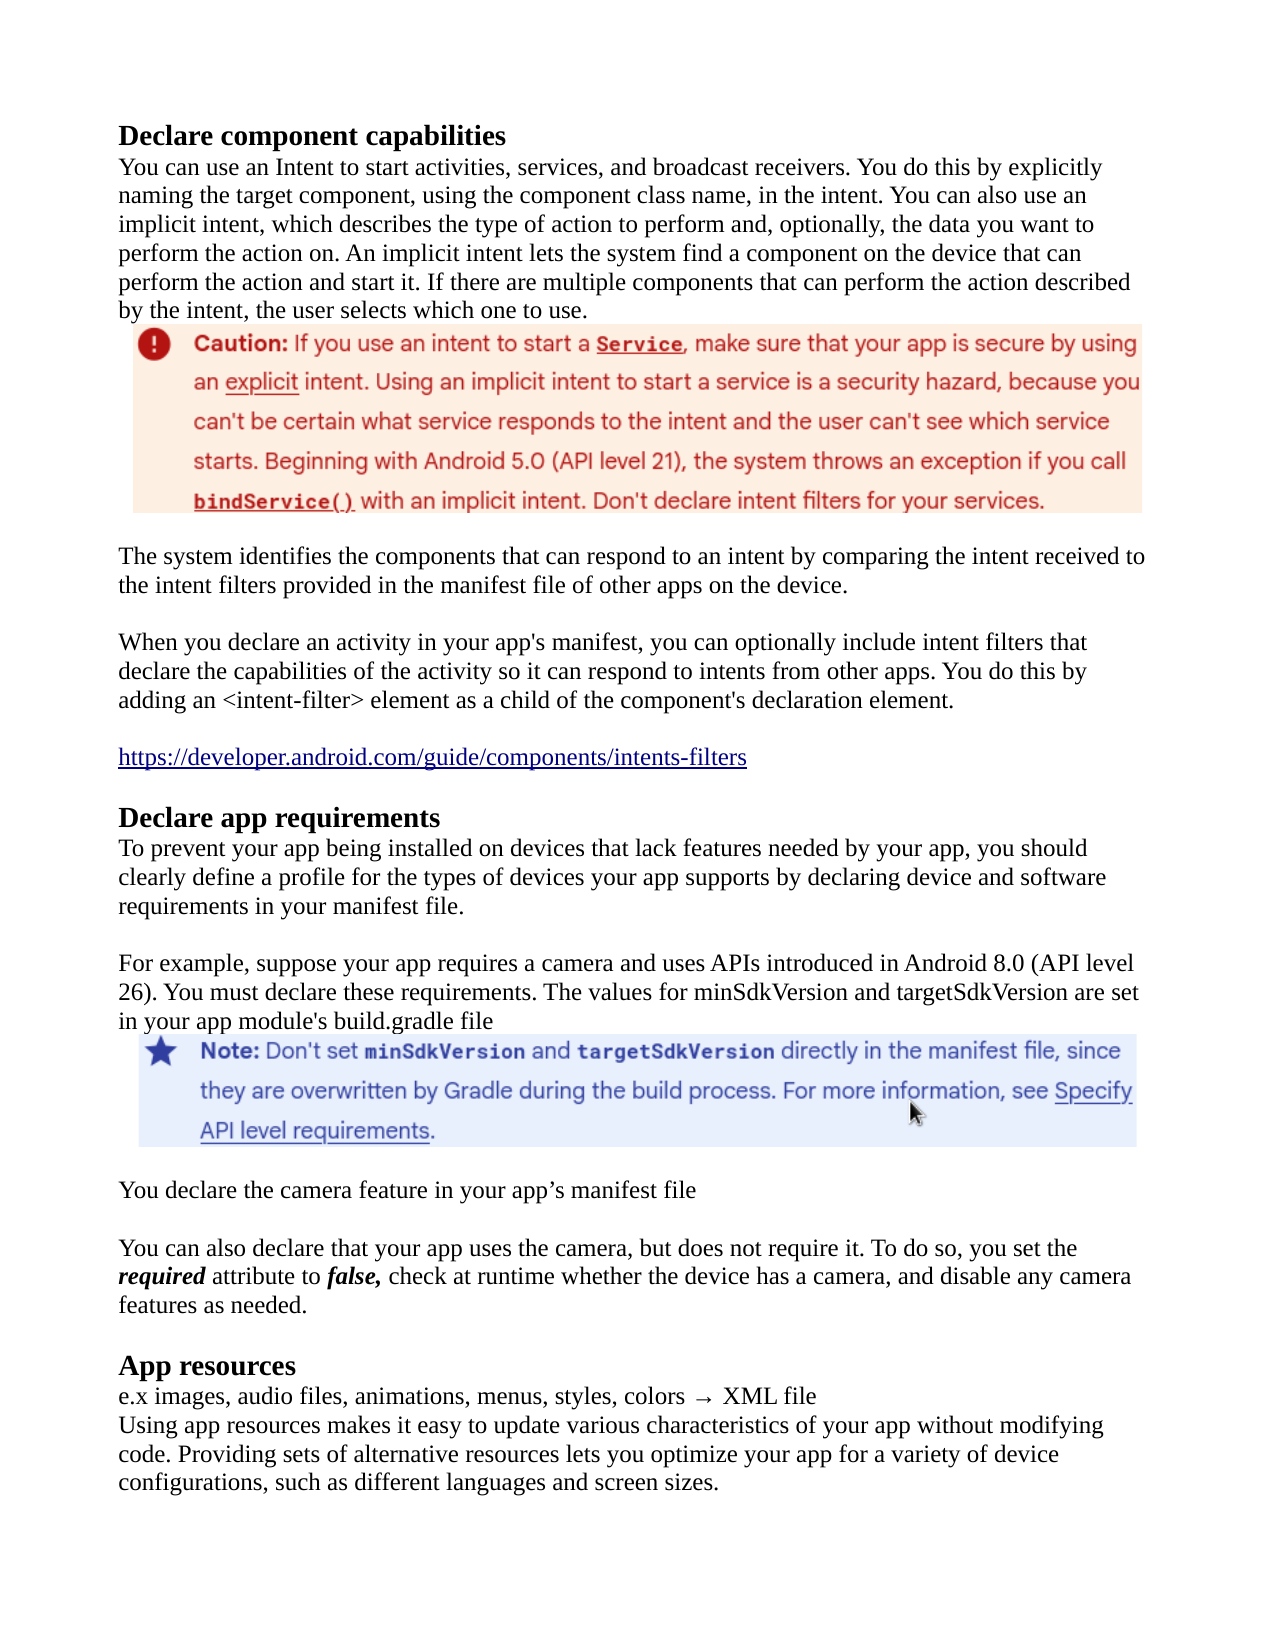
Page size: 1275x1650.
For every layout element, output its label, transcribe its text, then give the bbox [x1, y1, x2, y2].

text You can also declare that your app uses the camera, but does not require it. To do so, you set the required attribute to false, check at runtime whether the device has a camera, and disable any camera features as needed. [118, 1233, 1157, 1319]
text Declare app requirements [118, 800, 1157, 833]
text For example, suppose your app requires a camera and uses APIs introduced in Android 8.0 (API level 26). You must declare these requirements. The values for minSdkVersion and targetSdkVersion are set in your app module's build.gradle file [118, 948, 1157, 1035]
text e.x images, audio files, animations, menus, styles, colors → XML file [118, 1381, 1157, 1410]
picture [138, 1034, 1137, 1147]
text Declare component capabilities [118, 118, 1157, 152]
text https://developer.android.com/guide/components/intents-filters [118, 742, 1157, 771]
text When you declare an activity in your app's manifest, you can optionally include intent filters that declare the capabilities of the activity so it can respond to intents from other apps. You do this by adding an <intent-filter> element as a child of the component's declaration element. [118, 627, 1157, 714]
text You declare the camera feature in your app’s manifest file [118, 1175, 1157, 1204]
text App resources [118, 1348, 1157, 1381]
text To prevent your app being installed on devices that lack features needed by your app, you should clearly define a profile for the types of devices your app supports by declaring device and software requirements in your manifest file. [118, 833, 1157, 920]
text Using app resources makes it easy to update various characteristics of your app without modifying code. Providing sets of alternative resources lets you optimize your app for a variety of device configurations, such as different languages and screen sizes. [118, 1410, 1157, 1496]
text You can use an Intent to start activities, services, and broadcast receivers. You do this by explicitly naming the target component, using the component class name, in the intent. You can also use an implicit intent, which describes the type of action to perform and, optionally, the data you want to perform the action on. An implicit intent lets the system find a component on the device that can perform the action and start it. If there are multiple components that can perform the action described by the intent, the user selects which one to use. [118, 152, 1157, 324]
text The system identifies the components that can respond to an intent by comparing the intent received to the intent filters provided in the manifest file of other apps on the device. [118, 541, 1157, 599]
picture [133, 324, 1143, 513]
